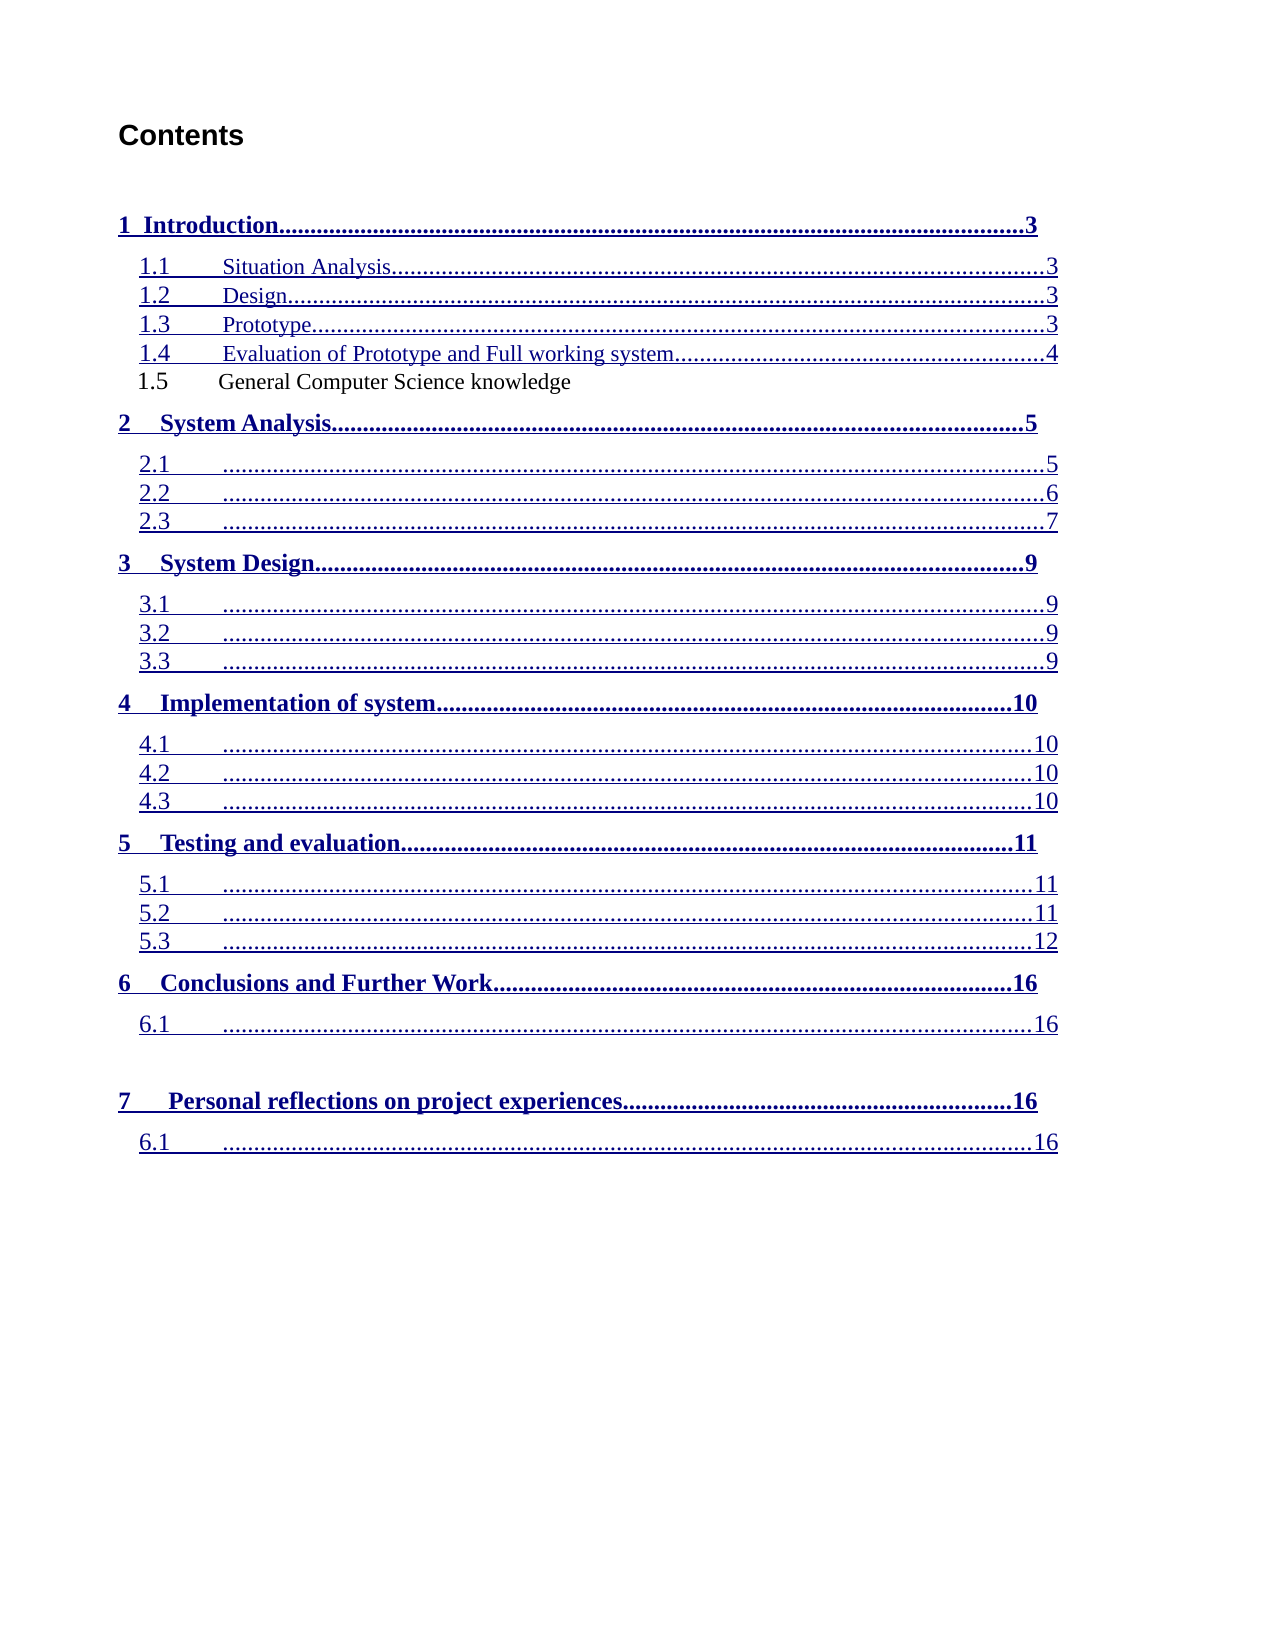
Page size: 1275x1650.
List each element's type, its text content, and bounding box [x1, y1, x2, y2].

text Contents [118, 118, 1157, 152]
text 3 System Design 9 [118, 548, 1157, 576]
text 7 Personal reflections on project experiences 16 [118, 1086, 1157, 1115]
text 2.2 6 [139, 478, 1157, 506]
text 1.4 Evaluation of Prototype and Full working system 4 [139, 338, 1157, 366]
text 6.1 16 [139, 1009, 1157, 1038]
text 4.1 10 [139, 729, 1157, 758]
text 1 Introduction 3 [118, 210, 1157, 239]
text 2 System Analysis 5 [118, 408, 1157, 436]
text 2.3 7 [139, 506, 1157, 535]
text 2.1 5 [139, 449, 1157, 478]
text 5.1 11 [139, 869, 1157, 898]
text 4 Implementation of system 10 [118, 688, 1157, 716]
text 1.1 Situation Analysis 3 [139, 251, 1157, 280]
text 4.2 10 [139, 758, 1157, 786]
text 3.1 9 [139, 589, 1157, 618]
text 3.2 9 [139, 618, 1157, 646]
text 6.1 16 [139, 1127, 1157, 1156]
text 5.2 11 [139, 898, 1157, 926]
text 3.3 9 [139, 646, 1157, 675]
text 1.3 Prototype 3 [139, 309, 1157, 338]
text 5.3 12 [139, 926, 1157, 955]
text 1.5 General Computer Science knowledge [118, 366, 1157, 395]
text 6 Conclusions and Further Work 16 [118, 968, 1157, 996]
text 4.3 10 [139, 786, 1157, 815]
text 1.2 Design 3 [139, 280, 1157, 309]
text 5 Testing and evaluation 11 [118, 828, 1157, 856]
